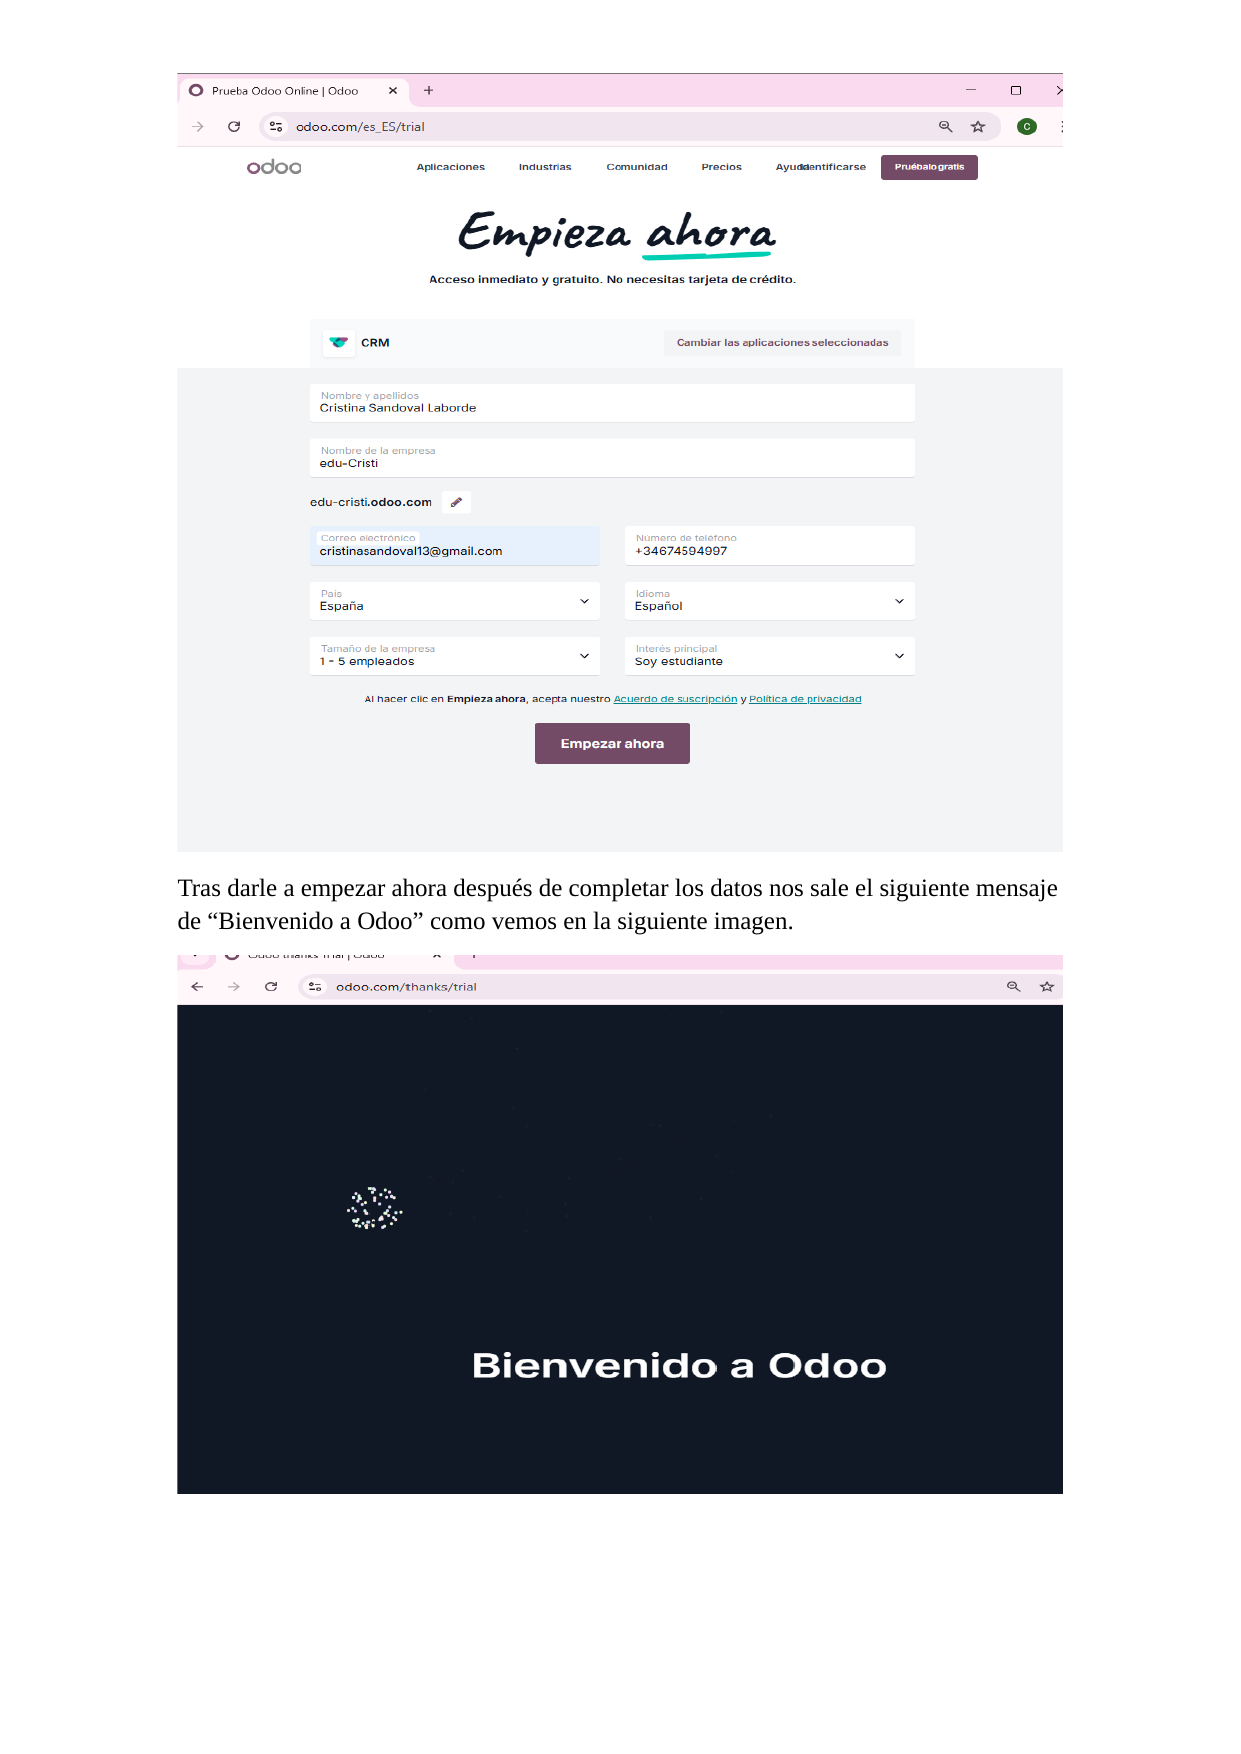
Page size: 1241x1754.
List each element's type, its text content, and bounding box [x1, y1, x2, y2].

text Tras darle a empezar ahora después de completar los datos nos sale el siguiente mensaje de “Bienvenido a Odoo” como vemos en la siguiente imagen. [177, 873, 1063, 935]
